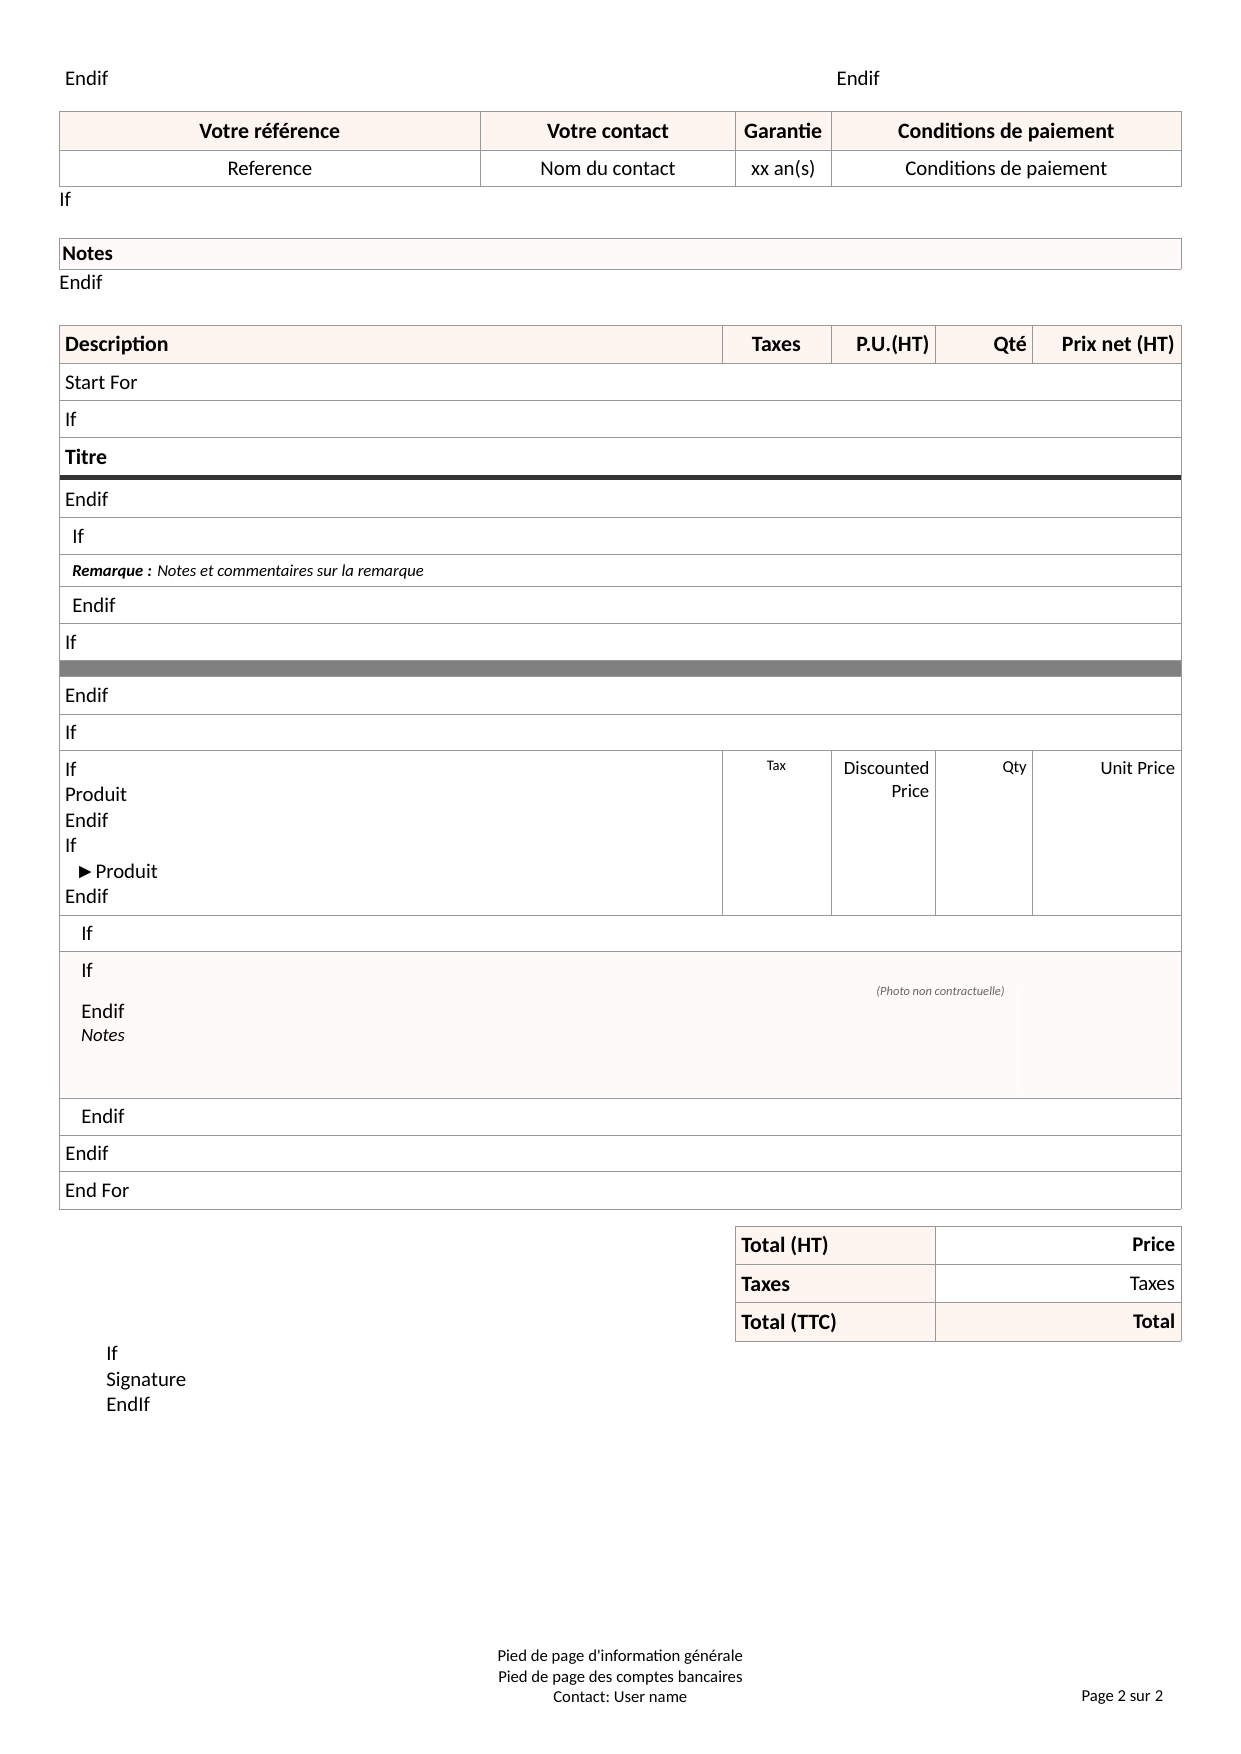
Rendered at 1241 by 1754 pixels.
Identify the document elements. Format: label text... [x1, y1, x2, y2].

table_cell If [60, 401, 1181, 437]
table_cell If [60, 624, 1181, 660]
table_cell If [60, 518, 1181, 554]
table_header Prix net (HT) [1033, 326, 1181, 363]
text Notes [60, 239, 1181, 269]
table_cell Endif [60, 1099, 1181, 1134]
table_cell Endif [60, 480, 1181, 517]
table_header Endif [59, 59, 831, 96]
table_cell Taxes [736, 1265, 935, 1302]
table_cell Remarque : Notes et commentaires sur la remarque [60, 555, 1181, 586]
table_cell Discounted Price [832, 751, 935, 914]
table_cell Total (TTC) [736, 1303, 935, 1341]
table_cell [60, 661, 1181, 676]
text Endif [59, 270, 1181, 294]
table_cell Reference [60, 151, 480, 186]
table_cell Taxes [936, 1265, 1181, 1302]
table_header Garantie [736, 112, 831, 149]
table_header Endif [831, 59, 1181, 96]
table_header Description [60, 326, 722, 363]
table_cell If (Photo non contractuelle) Endif Notes [60, 952, 1181, 1097]
table_cell Unit Price [1033, 751, 1181, 914]
table_cell Qty [936, 751, 1032, 914]
table_cell Titre [60, 438, 1181, 475]
table_header Votre contact [481, 112, 735, 149]
table_cell If Produit Endif If ►Produit Endif [60, 751, 722, 914]
table_cell If [60, 715, 1181, 750]
table_cell End For [60, 1172, 1181, 1208]
table_cell Total [936, 1303, 1181, 1341]
table_header Total (HT) [736, 1227, 935, 1264]
table_header Taxes [723, 326, 831, 363]
table_cell Tax [723, 751, 831, 914]
text If [59, 187, 1181, 212]
table_cell Nom du contact [481, 151, 735, 186]
table_cell Endif [60, 1136, 1181, 1171]
table_cell Conditions de paiement [832, 151, 1181, 186]
table_cell Endif [60, 587, 1181, 623]
table_header Votre référence [60, 112, 480, 149]
text If [106, 1341, 1181, 1366]
table_header P.U.(HT) [832, 326, 935, 363]
table_header Conditions de paiement [832, 112, 1181, 149]
text EndIf [106, 1391, 1181, 1417]
table_header Qté [936, 326, 1032, 363]
table_cell If [60, 916, 1181, 951]
table_cell Endif [60, 677, 1181, 713]
table_cell xx an(s) [736, 151, 831, 186]
text Signature [106, 1366, 1181, 1391]
table_cell Start For [60, 364, 1181, 400]
table_header Price [936, 1227, 1181, 1264]
